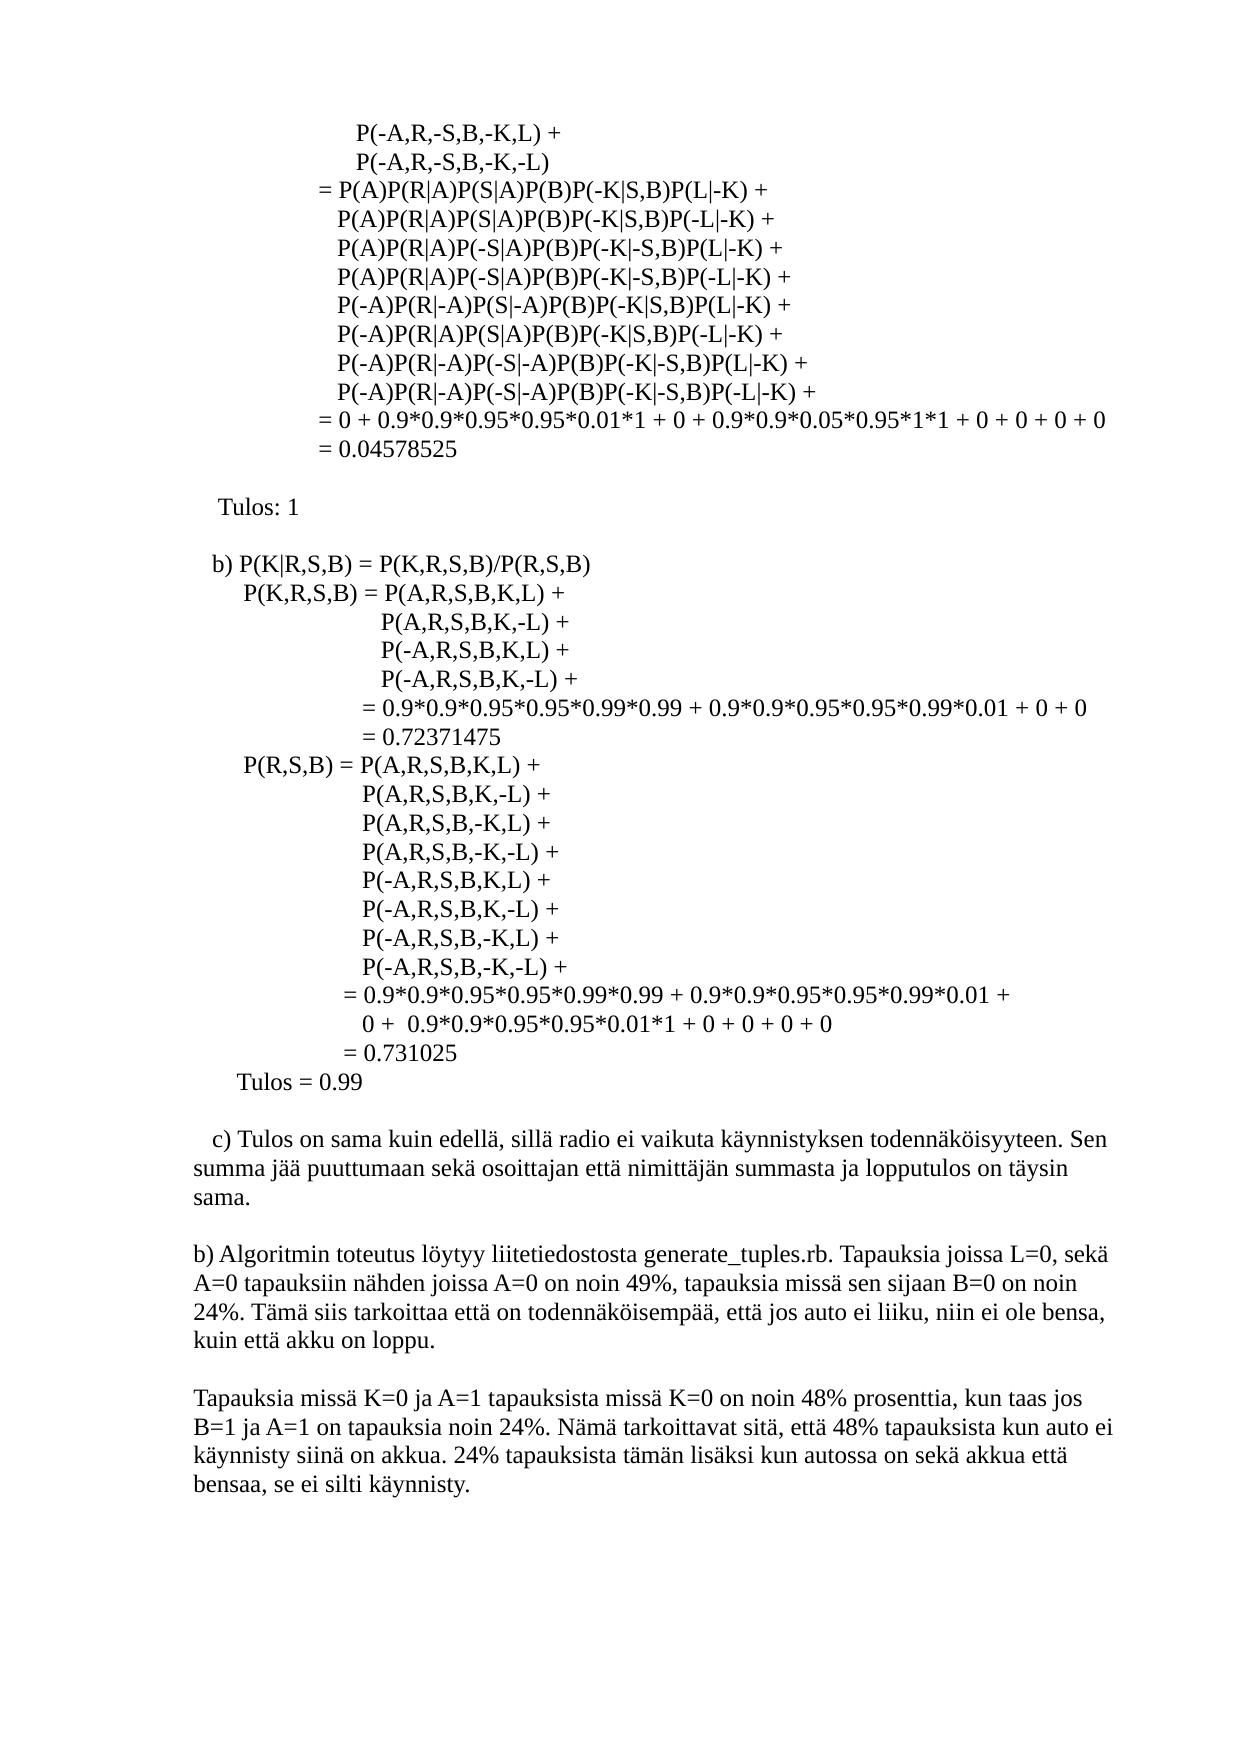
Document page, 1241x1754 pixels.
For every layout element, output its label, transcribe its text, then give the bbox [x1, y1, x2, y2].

list a) a) P(A|R,B,-K) = P(A,R,B,-K)/P(R,B-K) P(A,R,B,-K) = P(A,R,S,B,-K,L) + P(A,R,S,B,-K,-L) + P(A,R,-S,B,-K,L) + P(A,R,-S,B,-K,-L) = P(A)P(R|A)P(S|A)P(B)P(-K|S,B)P(L|-K) + P(A)P(R|A)P(S|A)P(B)P(-K|S,B)P(-L|-K) + P(A)P(R|A)P(-S|A)P(B)P(-K|-S,B)P(L|-K) + P(A)P(R|A)P(-S|A)P(B)P(-K|-S,B)P(-L|-K) + = 0 + 0.9*0.9*0.95*0.95*0.01*1 + 0 + 0.9*0.9*0.05*0.95*1*1 = 0.04578525 P(R,B-K) = P(A,R,S,B,-K,L) + P(A,R,S,B,-K,-L) + P(A,R,-S,B,-K,L) + P(A,R,-S,B,-K,-L) + P(-A,R,S,B,-K,L) + P(-A,R,S,B,-K,-L) + P(-A,R,-S,B,-K,L) + P(-A,R,-S,B,-K,-L) = P(A)P(R|A)P(S|A)P(B)P(-K|S,B)P(L|-K) + P(A)P(R|A)P(S|A)P(B)P(-K|S,B)P(-L|-K) + P(A)P(R|A)P(-S|A)P(B)P(-K|-S,B)P(L|-K) + P(A)P(R|A)P(-S|A)P(B)P(-K|-S,B)P(-L|-K) + P(-A)P(R|-A)P(S|-A)P(B)P(-K|S,B)P(L|-K) + P(-A)P(R|A)P(S|A)P(B)P(-K|S,B)P(-L|-K) + P(-A)P(R|-A)P(-S|-A)P(B)P(-K|-S,B)P(L|-K) + P(-A)P(R|-A)P(-S|-A)P(B)P(-K|-S,B)P(-L|-K) + = 0 + 0.9*0.9*0.95*0.95*0.01*1 + 0 + 0.9*0.9*0.05*0.95*1*1 + 0 + 0 + 0 + 0 = 0.04578525 Tulos: 1 b) P(K|R,S,B) = P(K,R,S,B)/P(R,S,B) P(K,R,S,B) = P(A,R,S,B,K,L) + P(A,R,S,B,K,-L) + P(-A,R,S,B,K,L) + P(-A,R,S,B,K,-L) + = 0.9*0.9*0.95*0.95*0.99*0.99 + 0.9*0.9*0.95*0.95*0.99*0.01 + 0 + 0 = 0.72371475 P(R,S,B) = P(A,R,S,B,K,L) + P(A,R,S,B,K,-L) + P(A,R,S,B,-K,L) + P(A,R,S,B,-K,-L) + P(-A,R,S,B,K,L) + P(-A,R,S,B,K,-L) + P(-A,R,S,B,-K,L) + P(-A,R,S,B,-K,-L) + = 0.9*0.9*0.95*0.95*0.99*0.99 + 0.9*0.9*0.95*0.95*0.99*0.01 + 0 + 0.9*0.9*0.95*0.95*0.01*1 + 0 + 0 + 0 + 0 = 0.731025 Tulos = 0.99 c) Tulos on sama kuin edellä, sillä radio ei vaikuta käynnistyksen todennäköisyyteen. Sen summa jää puuttumaan sekä osoittajan että nimittäjän summasta ja lopputulos on täysin sama. b) Algoritmin toteutus löytyy liitetiedostosta generate_tuples.rb. Tapauksia joissa L=0, sekä A=0 tapauksiin nähden joissa A=0 on noin 49%, tapauksia missä sen sijaan B=0 on noin 24%. Tämä siis tarkoittaa että on todennäköisempää, että jos auto ei liiku, niin ei ole bensa, kuin että akku on loppu. Tapauksia missä K=0 ja A=1 tapauksista missä K=0 on noin 48% prosenttia, kun taas jos B=1 ja A=1 on tapauksia noin 24%. Nämä tarkoittavat sitä, että 48% tapauksista kun auto ei käynnisty siinä on akkua. 24% tapauksista tämän lisäksi kun autossa on sekä akkua että bensaa, se ei silti käynnisty. [156, 118, 1122, 1498]
